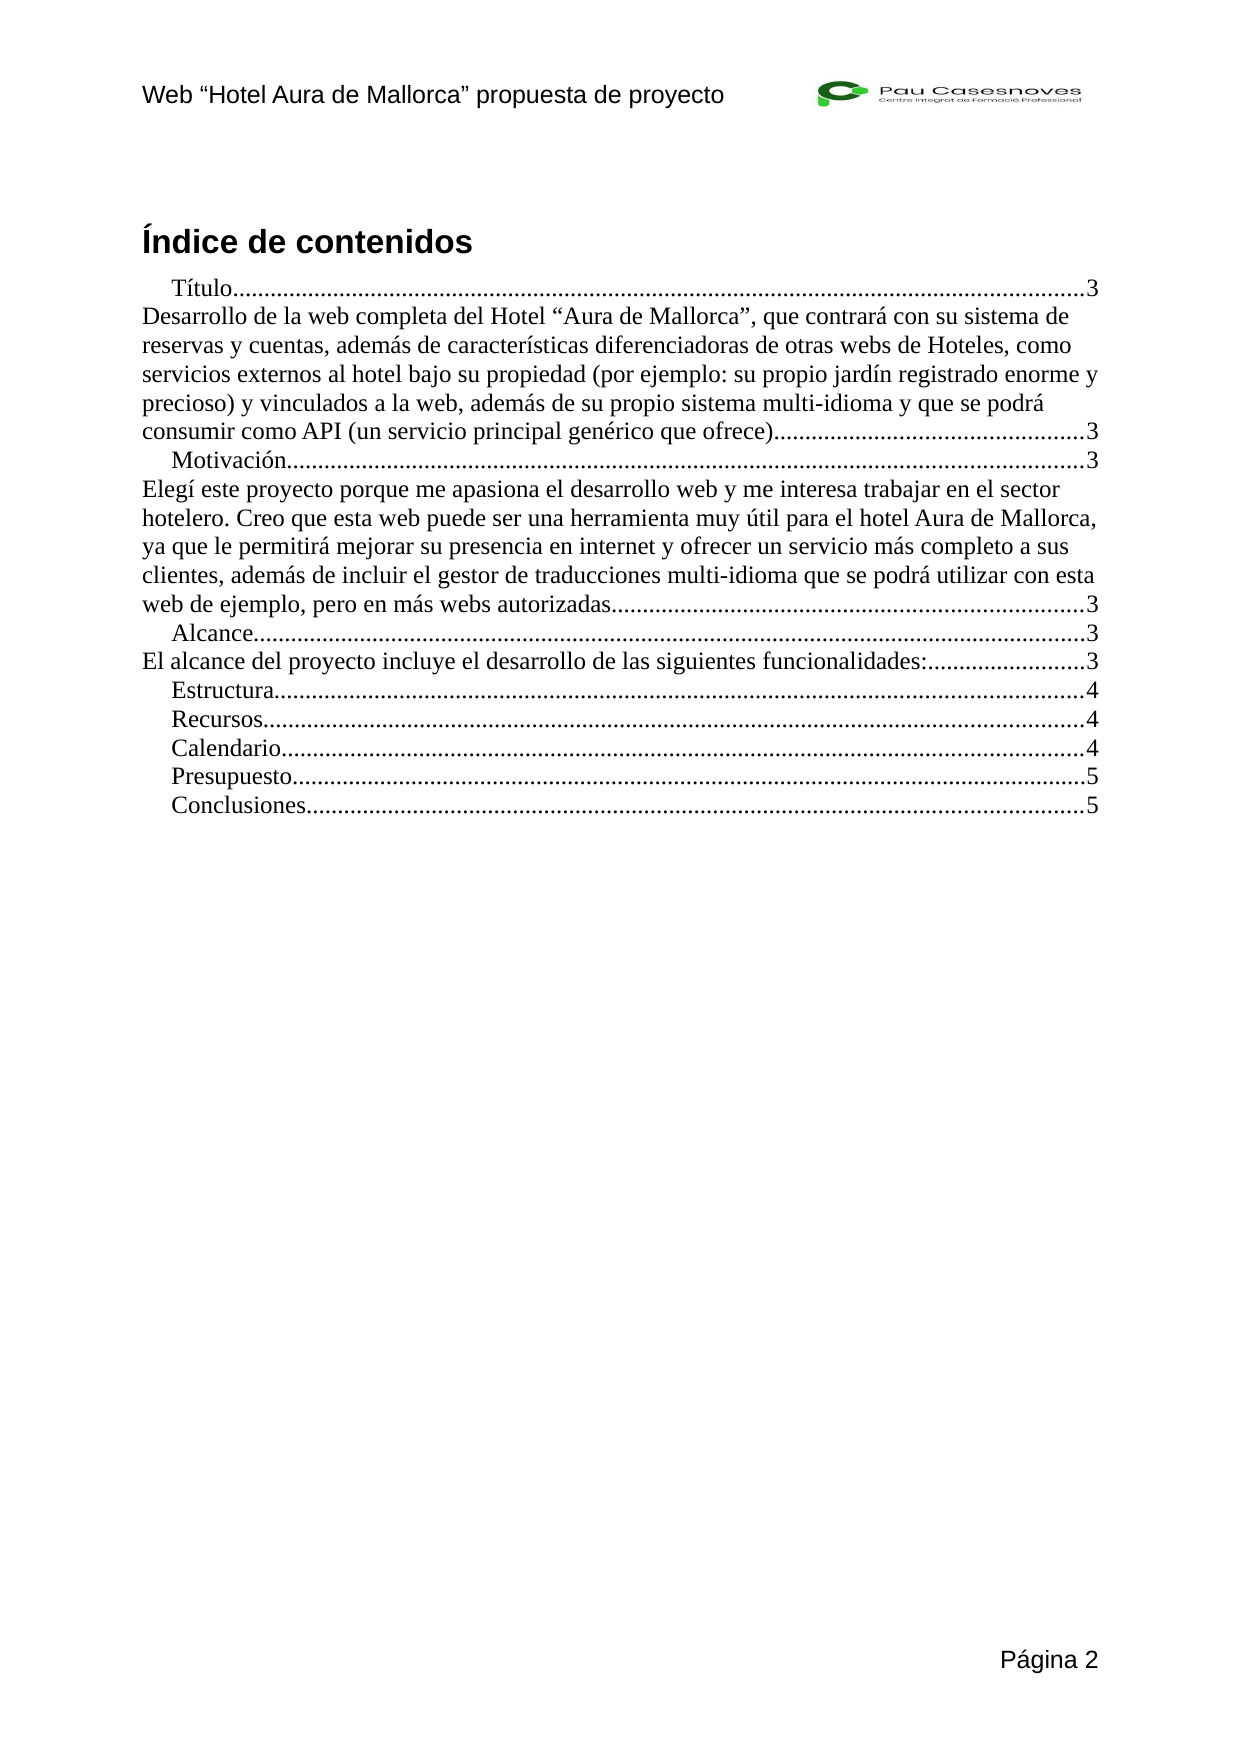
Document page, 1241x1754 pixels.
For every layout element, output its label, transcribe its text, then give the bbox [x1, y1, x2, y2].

text El alcance del proyecto incluye el desarrollo de las siguientes funcionalidades: 3 [142, 646, 1098, 675]
text Título 3 [171, 273, 1098, 301]
subtitle Índice de contenidos [142, 222, 1098, 260]
text Presupuesto 5 [171, 761, 1098, 790]
text Conclusiones 5 [171, 790, 1098, 819]
text Calendario 4 [171, 733, 1098, 761]
text Estructura 4 [171, 675, 1098, 704]
text Desarrollo de la web completa del Hotel “Aura de Mallorca”, que contrará con su sistema de reservas y cuentas, además de características diferenciadoras de otras webs de Hoteles, como servicios externos al hotel bajo su propiedad (por ejemplo: su propio jardín registrado enorme y precioso) y vinculados a la web, además de su propio sistema multi-idioma y que se podrá consumir como API (un servicio principal genérico que ofrece). 3 [142, 301, 1098, 445]
text Motivación 3 [171, 445, 1098, 474]
text Recursos 4 [171, 704, 1098, 733]
text Alcance 3 [171, 618, 1098, 646]
text Elegí este proyecto porque me apasiona el desarrollo web y me interesa trabajar en el sector hotelero. Creo que esta web puede ser una herramienta muy útil para el hotel Aura de Mallorca, ya que le permitirá mejorar su presencia en internet y ofrecer un servicio más completo a sus clientes, además de incluir el gestor de traducciones multi-idioma que se podrá utilizar con esta web de ejemplo, pero en más webs autorizadas. 3 [142, 474, 1098, 618]
picture [811, 79, 1099, 109]
